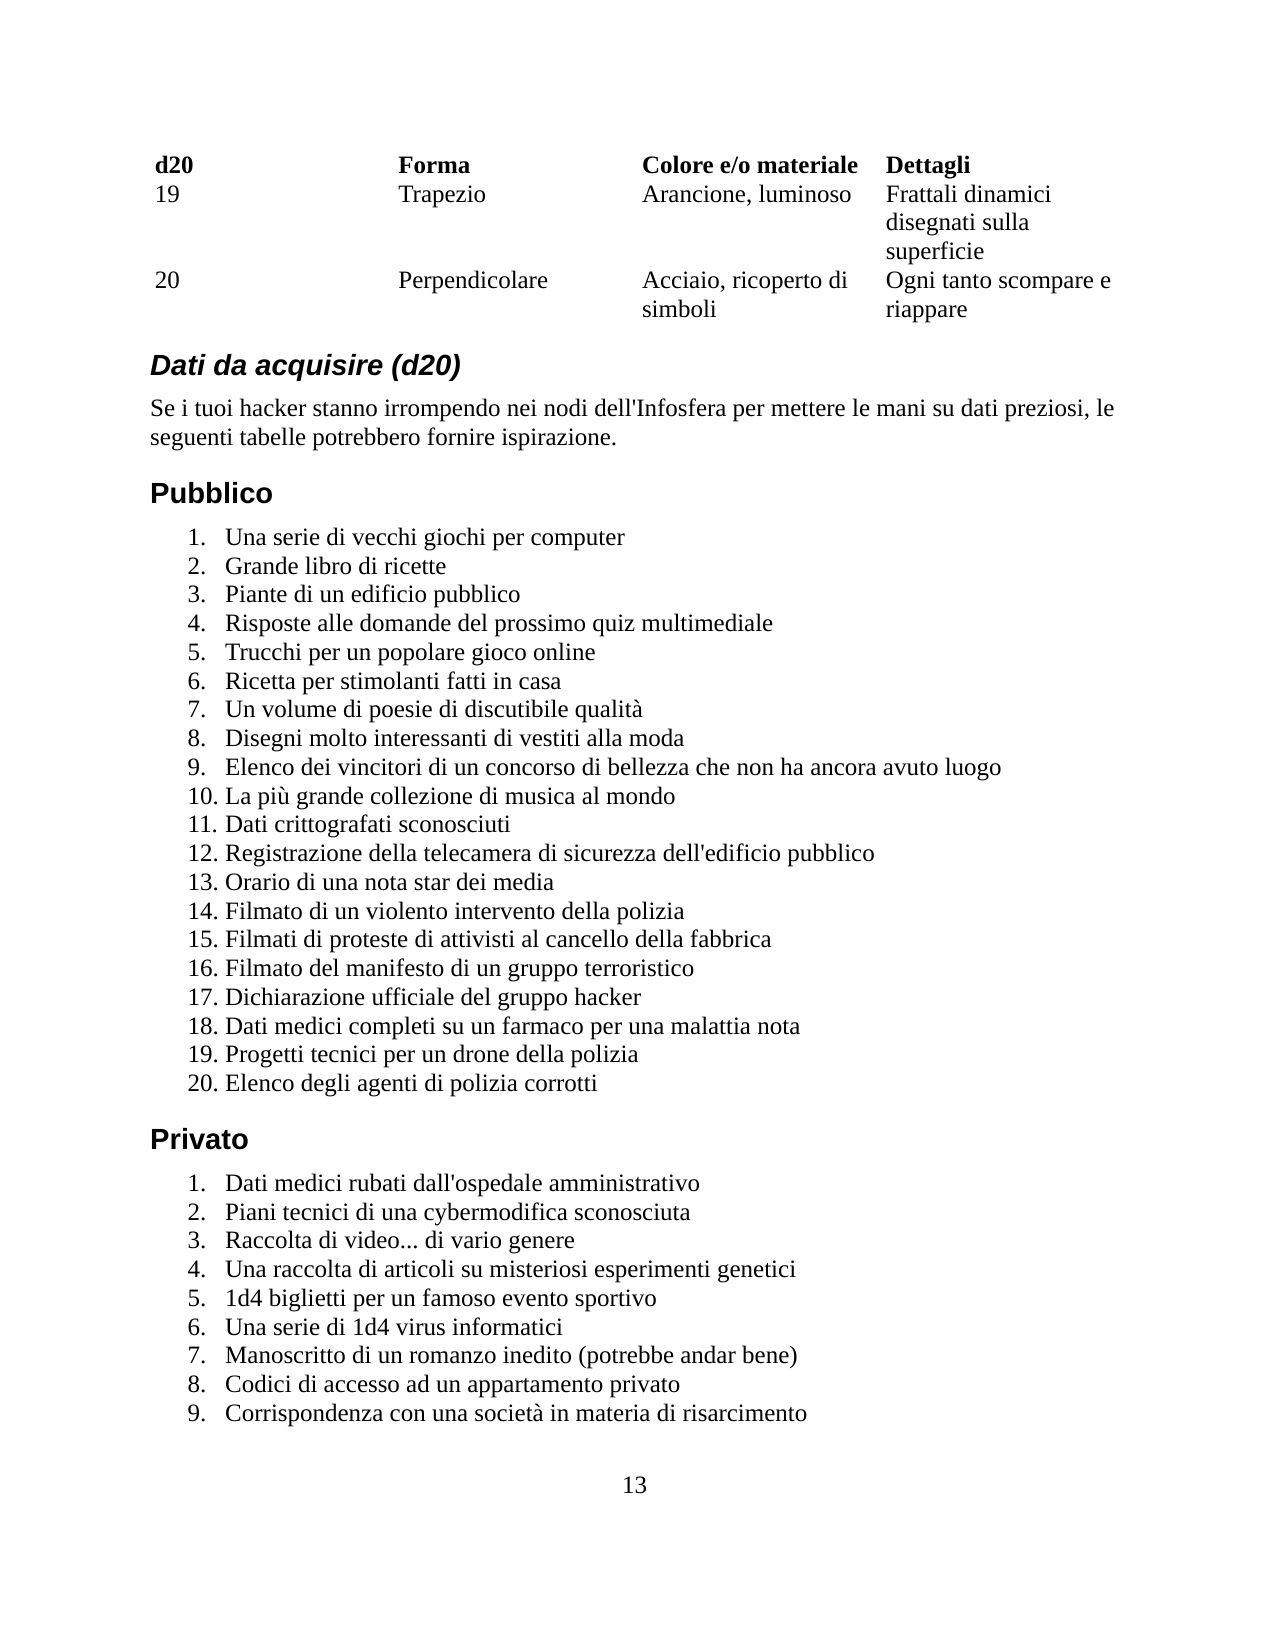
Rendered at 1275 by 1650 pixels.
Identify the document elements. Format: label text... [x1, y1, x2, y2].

table_cell 20 [150, 265, 394, 322]
list Dati medici rubati dall'ospedale amministrativo [187, 1168, 1125, 1197]
list 1d4 biglietti per un famoso evento sportivo [187, 1283, 1125, 1312]
table_cell Arancione, luminoso [638, 179, 881, 265]
list Una raccolta di articoli su misteriosi esperimenti genetici [187, 1254, 1125, 1283]
list Manoscritto di un romanzo inedito (potrebbe andar bene) [187, 1341, 1125, 1369]
list Filmato del manifesto di un gruppo terroristico [187, 953, 1125, 982]
subtitle Dati da acquisire (d20) [150, 347, 1125, 381]
list Un volume di poesie di discutibile qualità [187, 694, 1125, 723]
table_header Dettagli [881, 150, 1125, 179]
list Risposte alle domande del prossimo quiz multimediale [187, 608, 1125, 637]
list Corrispondenza con una società in materia di risarcimento [187, 1398, 1125, 1427]
list Dichiarazione ufficiale del gruppo hacker [187, 982, 1125, 1011]
list Registrazione della telecamera di sicurezza dell'edificio pubblico [187, 838, 1125, 867]
table_cell Perpendicolare [394, 265, 637, 322]
list Una serie di vecchi giochi per computer [187, 522, 1125, 551]
list Filmati di proteste di attivisti al cancello della fabbrica [187, 924, 1125, 953]
list Disegni molto interessanti di vestiti alla moda [187, 723, 1125, 752]
list Dati medici completi su un farmaco per una malattia nota [187, 1011, 1125, 1039]
table_header d20 [150, 150, 394, 179]
list Filmato di un violento intervento della polizia [187, 896, 1125, 924]
list Piante di un edificio pubblico [187, 579, 1125, 608]
list Dati crittografati sconosciuti [187, 809, 1125, 838]
list Elenco degli agenti di polizia corrotti [187, 1068, 1125, 1097]
list Orario di una nota star dei media [187, 867, 1125, 896]
list Ricetta per stimolanti fatti in casa [187, 666, 1125, 694]
table_header Colore e/o materiale [638, 150, 881, 179]
table_cell Acciaio, ricoperto di simboli [638, 265, 881, 322]
text Se i tuoi hacker stanno irrompendo nei nodi dell'Infosfera per mettere le mani su dati preziosi, le seguenti tabelle potrebbero fornire ispirazione. [150, 393, 1125, 451]
table_cell 19 [150, 179, 394, 265]
list Raccolta di video... di vario genere [187, 1226, 1125, 1254]
list Progetti tecnici per un drone della polizia [187, 1039, 1125, 1068]
subtitle Privato [150, 1122, 1125, 1156]
list Codici di accesso ad un appartamento privato [187, 1369, 1125, 1398]
table_cell Frattali dinamici disegnati sulla superficie [881, 179, 1125, 265]
table_cell Trapezio [394, 179, 637, 265]
list La più grande collezione di musica al mondo [187, 781, 1125, 809]
list Elenco dei vincitori di un concorso di bellezza che non ha ancora avuto luogo [187, 752, 1125, 781]
list Grande libro di ricette [187, 551, 1125, 579]
list Piani tecnici di una cybermodifica sconosciuta [187, 1197, 1125, 1226]
list Trucchi per un popolare gioco online [187, 637, 1125, 666]
subtitle Pubblico [150, 476, 1125, 509]
table_cell Ogni tanto scompare e riappare [881, 265, 1125, 322]
table_header Forma [394, 150, 637, 179]
list Una serie di 1d4 virus informatici [187, 1312, 1125, 1341]
